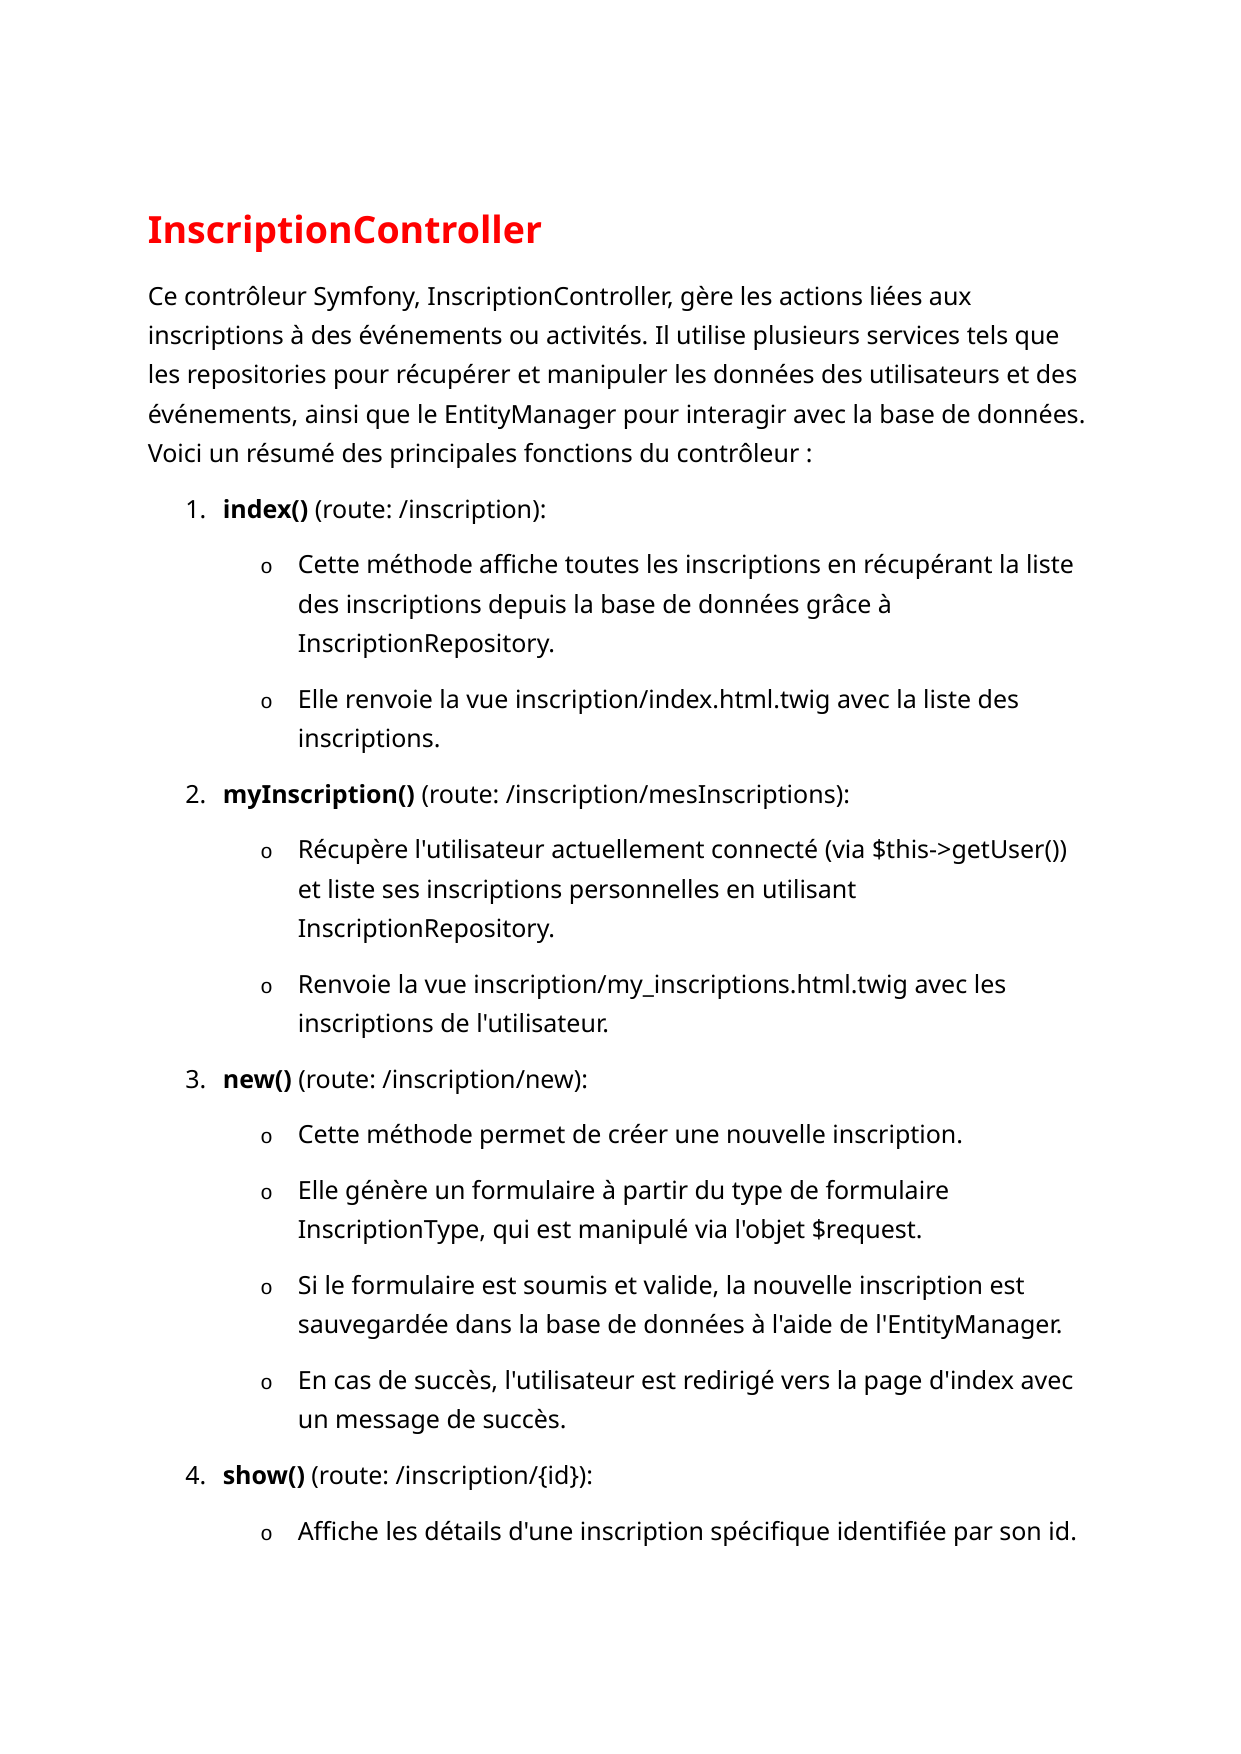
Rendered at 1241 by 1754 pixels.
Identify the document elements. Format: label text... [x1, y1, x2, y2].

list Cette méthode affiche toutes les inscriptions en récupérant la liste des inscriptions depuis la base de données grâce à InscriptionRepository. [260, 547, 1093, 659]
list Cette méthode permet de créer une nouvelle inscription. [260, 1117, 1093, 1151]
list index() (route: /inscription): [185, 491, 1093, 525]
list Si le formulaire est soumis et valide, la nouvelle inscription est sauvegardée dans la base de données à l'aide de l'EntityManager. [260, 1268, 1093, 1341]
text InscriptionController [148, 203, 1093, 254]
list Elle renvoie la vue inscription/index.html.twig avec la liste des inscriptions. [260, 681, 1093, 754]
list En cas de succès, l'utilisateur est redirigé vers la page d'index avec un message de succès. [260, 1363, 1093, 1436]
list new() (route: /inscription/new): [185, 1061, 1093, 1095]
list Renvoie la vue inscription/my_inscriptions.html.twig avec les inscriptions de l'utilisateur. [260, 966, 1093, 1039]
list Affiche les détails d'une inscription spécifique identifiée par son id. [260, 1514, 1093, 1548]
list Elle génère un formulaire à partir du type de formulaire InscriptionType, qui est manipulé via l'objet $request. [260, 1173, 1093, 1246]
list myInscription() (route: /inscription/mesInscriptions): [185, 776, 1093, 810]
list Récupère l'utilisateur actuellement connecté (via $this->getUser()) et liste ses inscriptions personnelles en utilisant InscriptionRepository. [260, 832, 1093, 944]
text Ce contrôleur Symfony, InscriptionController, gère les actions liées aux inscriptions à des événements ou activités. Il utilise plusieurs services tels que les repositories pour récupérer et manipuler les données des utilisateurs et des événements, ainsi que le EntityManager pour interagir avec la base de données. Voici un résumé des principales fonctions du contrôleur : [148, 279, 1093, 469]
list show() (route: /inscription/{id}): [185, 1458, 1093, 1492]
